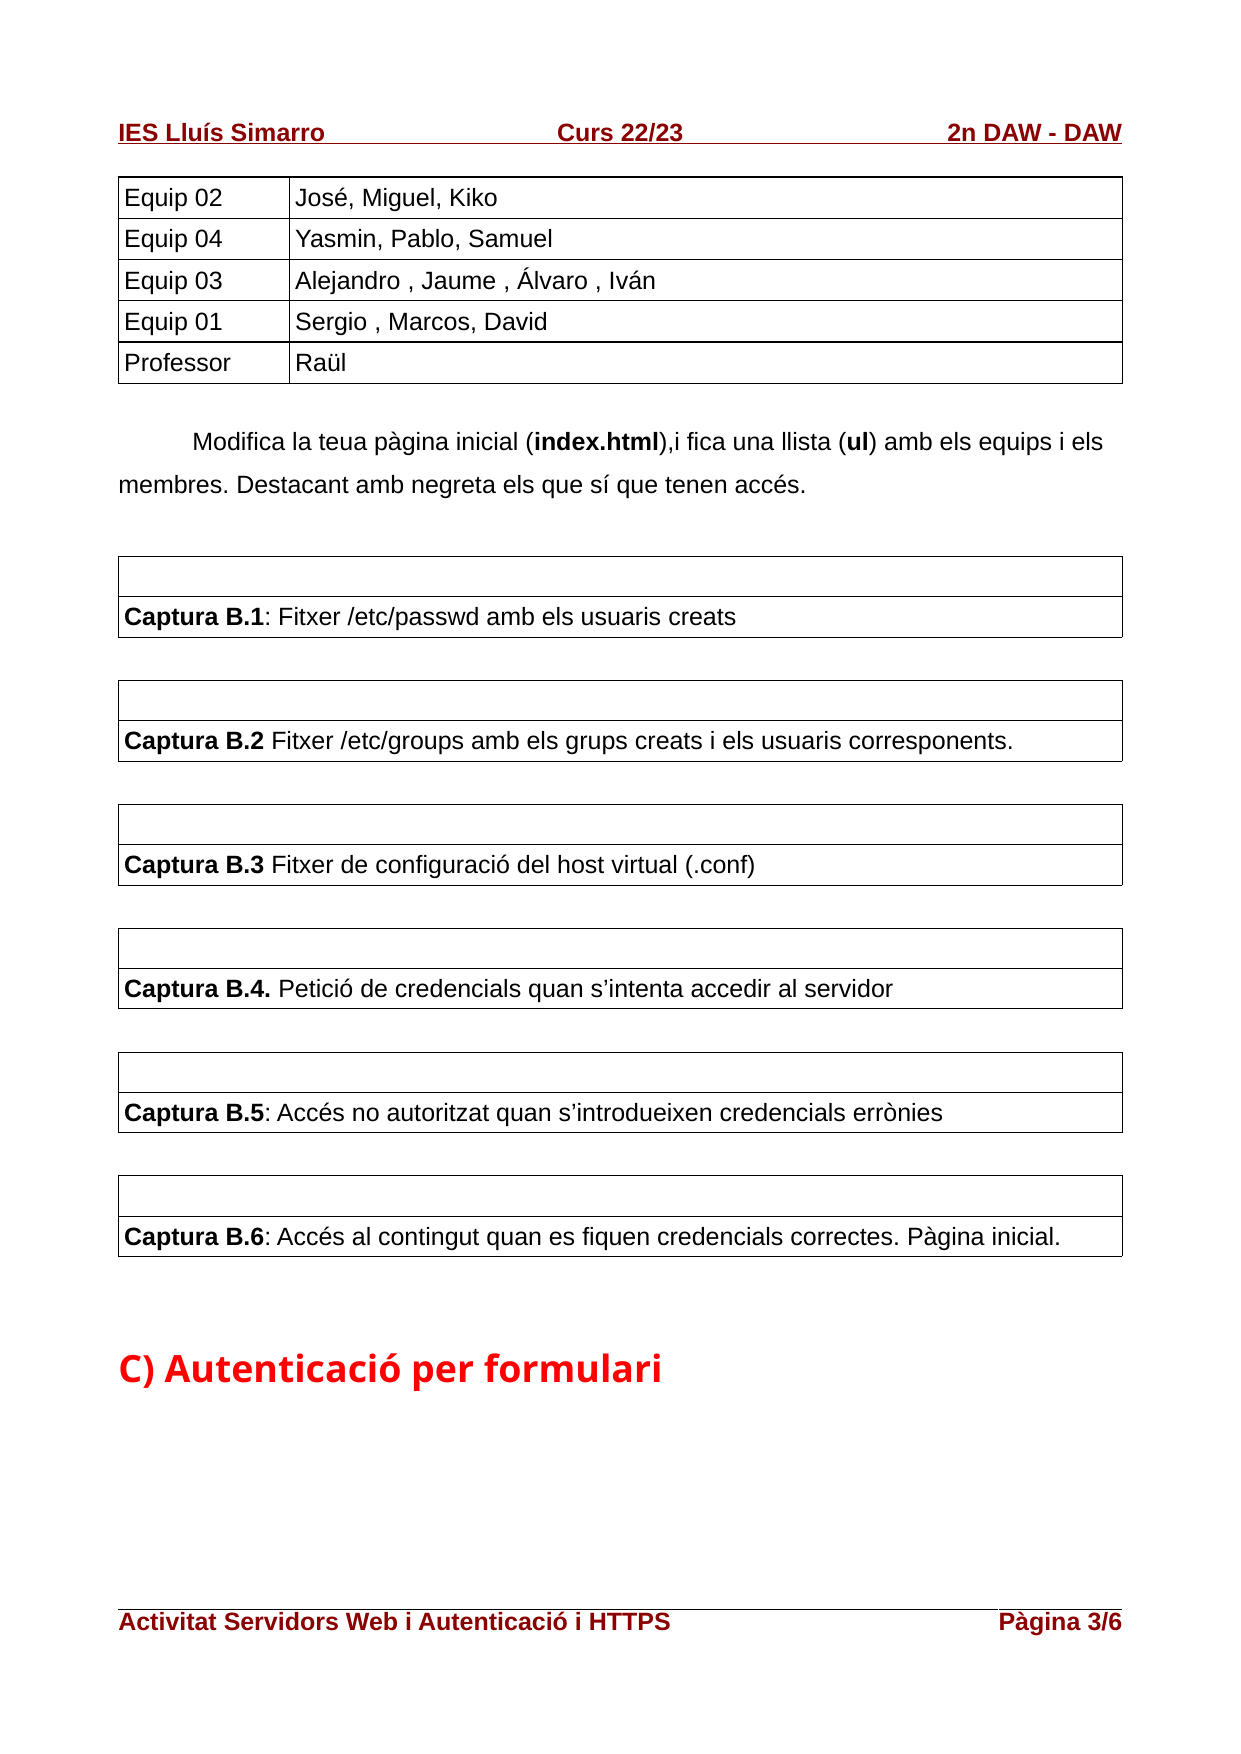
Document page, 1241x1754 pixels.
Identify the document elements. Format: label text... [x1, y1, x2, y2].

table_header [119, 1176, 1122, 1216]
table_cell Equip 02 [119, 178, 289, 218]
table_cell José, Miguel, Kiko [290, 178, 1122, 218]
table_cell Equip 04 [119, 219, 289, 259]
table_cell Yasmin, Pablo, Samuel [290, 219, 1122, 259]
table_header [119, 557, 1122, 596]
text C) Autenticació per formulari [118, 1342, 1122, 1393]
table_cell Alejandro , Jaume , Álvaro , Iván [290, 260, 1122, 300]
table_cell Equip 01 [119, 301, 289, 341]
table_cell Captura B.5: Accés no autoritzat quan s’introdueixen credencials errònies [119, 1093, 1122, 1132]
table_cell Equip 03 [119, 260, 289, 300]
table_cell Captura B.4. Petició de credencials quan s’intenta accedir al servidor [119, 969, 1122, 1008]
table_cell Raül [290, 343, 1122, 383]
table_cell Captura B.2 Fitxer /etc/groups amb els grups creats i els usuaris corresponents. [119, 721, 1122, 761]
table_header [119, 929, 1122, 968]
table_cell Sergio , Marcos, David [290, 301, 1122, 341]
table_cell Captura B.1: Fitxer /etc/passwd amb els usuaris creats [119, 597, 1122, 637]
table_cell Captura B.6: Accés al contingut quan es fiquen credencials correctes. Pàgina inicial. [119, 1217, 1122, 1256]
table_header [119, 681, 1122, 720]
text Modifica la teua pàgina inicial (index.html),i fica una llista (ul) amb els equips i els membres. Destacant amb negreta els que sí que tenen accés. [118, 427, 1122, 499]
table_cell Professor [119, 343, 289, 383]
table_header [119, 1053, 1122, 1092]
table_header [119, 805, 1122, 844]
table_cell Captura B.3 Fitxer de configuració del host virtual (.conf) [119, 845, 1122, 884]
